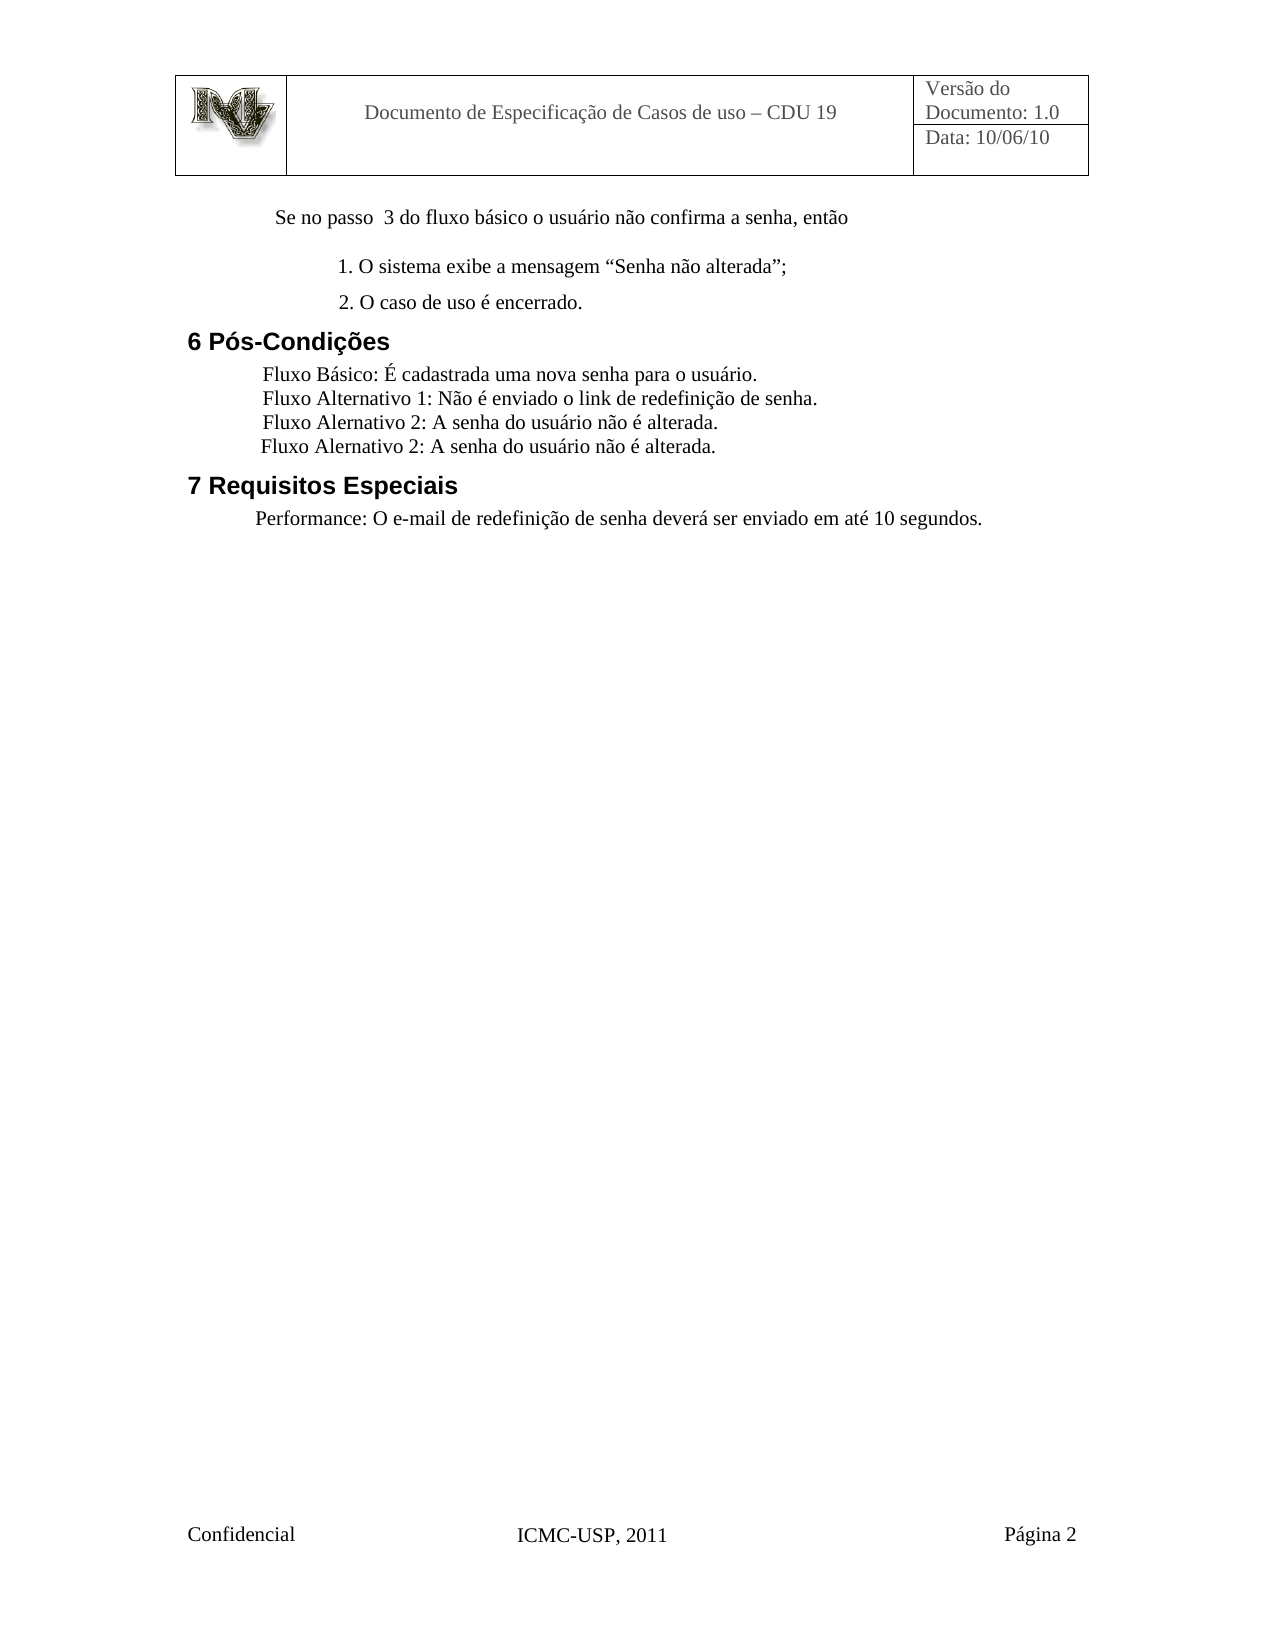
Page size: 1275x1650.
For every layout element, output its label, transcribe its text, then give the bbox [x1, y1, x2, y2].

text 2. O caso de uso é encerrado. [187, 290, 1087, 314]
subtitle 7 Requisitos Especiais [187, 471, 1087, 499]
picture [186, 76, 277, 151]
text Se no passo 3 do fluxo básico o usuário não confirma a senha, então [187, 205, 1087, 229]
list 1. O sistema exibe a mensagem “Senha não alterada”; [300, 253, 1087, 278]
text Fluxo Alternativo 1: Não é enviado o link de redefinição de senha. [187, 386, 1087, 410]
text Performance: O e-mail de redefinição de senha deverá ser enviado em até 10 segundos. [187, 506, 1087, 530]
text Fluxo Alernativo 2: A senha do usuário não é alterada. [187, 434, 1087, 458]
subtitle 6 Pós-Condições [187, 327, 1087, 356]
text Fluxo Alernativo 2: A senha do usuário não é alterada. [187, 410, 1087, 434]
text Fluxo Básico: É cadastrada uma nova senha para o usuário. [187, 362, 1087, 386]
